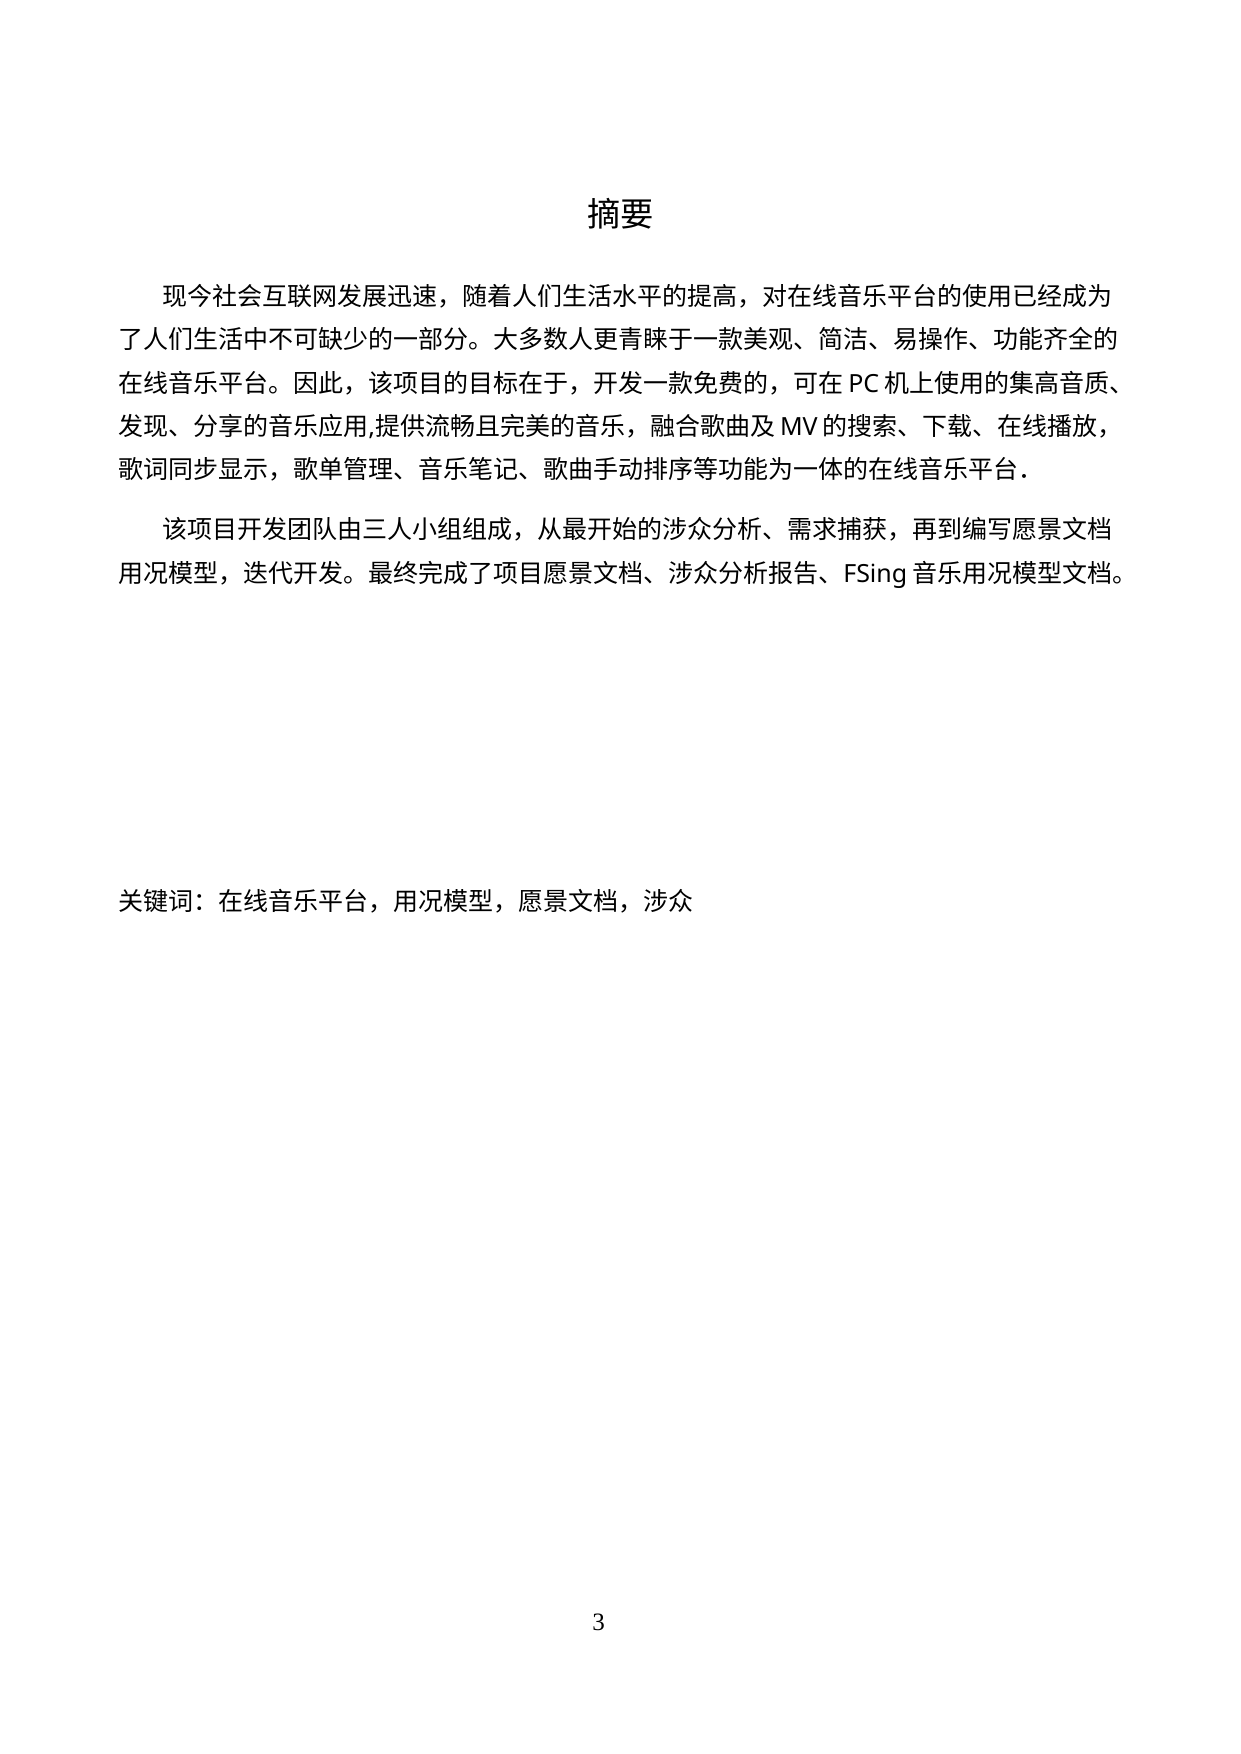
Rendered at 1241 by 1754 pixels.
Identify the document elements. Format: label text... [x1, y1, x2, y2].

text 该项目开发团队由三人小组组成，从最开始的涉众分析、需求捕获，再到编写愿景文档用况模型，迭代开发。最终完成了项目愿景文档、涉众分析报告、FSing音乐用况模型文档。 [118, 509, 1122, 589]
subtitle 摘要 [118, 188, 1122, 236]
text 现今社会互联网发展迅速，随着人们生活水平的提高，对在线音乐平台的使用已经成为了人们生活中不可缺少的一部分。大多数人更青睐于一款美观、简洁、易操作、功能齐全的在线音乐平台。因此，该项目的目标在于，开发一款免费的，可在PC机上使用的集高音质、发现、分享的音乐应用,提供流畅且完美的音乐，融合歌曲及MV的搜索、下载、在线播放，歌词同步显示，歌单管理、音乐笔记、歌曲手动排序等功能为一体的在线音乐平台． [118, 276, 1122, 486]
text 关键词：在线音乐平台，用况模型，愿景文档，涉众 [118, 882, 1122, 918]
